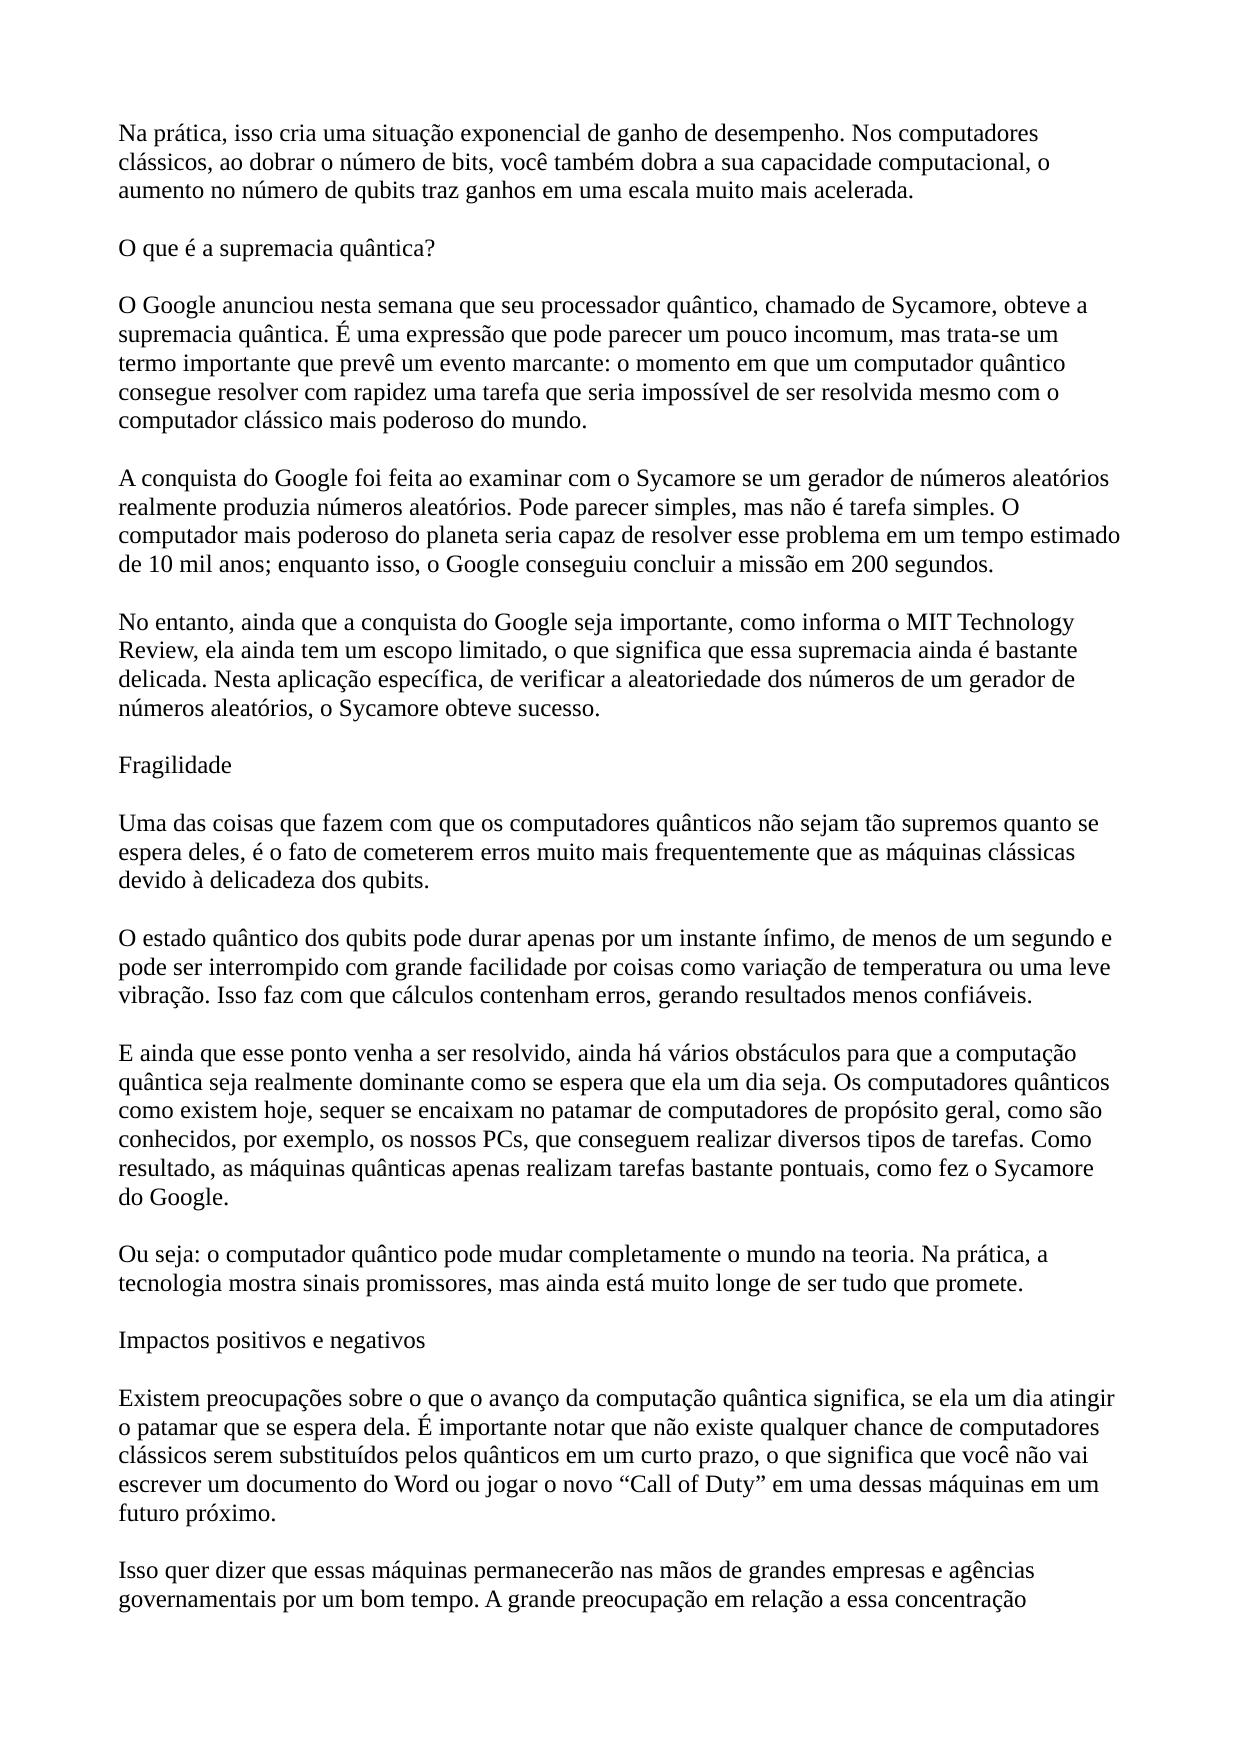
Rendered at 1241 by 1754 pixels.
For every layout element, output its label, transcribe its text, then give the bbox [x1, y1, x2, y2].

text Ou seja: o computador quântico pode mudar completamente o mundo na teoria. Na prática, a tecnologia mostra sinais promissores, mas ainda está muito longe de ser tudo que promete. [118, 1239, 1122, 1297]
text Impactos positivos e negativos [118, 1326, 1122, 1354]
text O que é a supremacia quântica? [118, 233, 1122, 262]
text Existem preocupações sobre o que o avanço da computação quântica significa, se ela um dia atingir o patamar que se espera dela. É importante notar que não existe qualquer chance de computadores clássicos serem substituídos pelos quânticos em um curto prazo, o que significa que você não vai escrever um documento do Word ou jogar o novo “Call of Duty” em uma dessas máquinas em um futuro próximo. [118, 1383, 1122, 1527]
text Uma das coisas que fazem com que os computadores quânticos não sejam tão supremos quanto se espera deles, é o fato de cometerem erros muito mais frequentemente que as máquinas clássicas devido à delicadeza dos qubits. [118, 808, 1122, 894]
text E ainda que esse ponto venha a ser resolvido, ainda há vários obstáculos para que a computação quântica seja realmente dominante como se espera que ela um dia seja. Os computadores quânticos como existem hoje, sequer se encaixam no patamar de computadores de propósito geral, como são conhecidos, por exemplo, os nossos PCs, que conseguem realizar diversos tipos de tarefas. Como resultado, as máquinas quânticas apenas realizam tarefas bastante pontuais, como fez o Sycamore do Google. [118, 1038, 1122, 1211]
text O Google anunciou nesta semana que seu processador quântico, chamado de Sycamore, obteve a supremacia quântica. É uma expressão que pode parecer um pouco incomum, mas trata-se um termo importante que prevê um evento marcante: o momento em que um computador quântico consegue resolver com rapidez uma tarefa que seria impossível de ser resolvida mesmo com o computador clássico mais poderoso do mundo. [118, 291, 1122, 434]
text No entanto, ainda que a conquista do Google seja importante, como informa o MIT Technology Review, ela ainda tem um escopo limitado, o que significa que essa supremacia ainda é bastante delicada. Nesta aplicação específica, de verificar a aleatoriedade dos números de um gerador de números aleatórios, o Sycamore obteve sucesso. [118, 607, 1122, 722]
text Fragilidade [118, 751, 1122, 779]
text O estado quântico dos qubits pode durar apenas por um instante ínfimo, de menos de um segundo e pode ser interrompido com grande facilidade por coisas como variação de temperatura ou uma leve vibração. Isso faz com que cálculos contenham erros, gerando resultados menos confiáveis. [118, 923, 1122, 1009]
text Na prática, isso cria uma situação exponencial de ganho de desempenho. Nos computadores clássicos, ao dobrar o número de bits, você também dobra a sua capacidade computacional, o aumento no número de qubits traz ganhos em uma escala muito mais acelerada. [118, 118, 1122, 204]
text Isso quer dizer que essas máquinas permanecerão nas mãos de grandes empresas e agências governamentais por um bom tempo. A grande preocupação em relação a essa concentração [118, 1556, 1122, 1613]
text A conquista do Google foi feita ao examinar com o Sycamore se um gerador de números aleatórios realmente produzia números aleatórios. Pode parecer simples, mas não é tarefa simples. O computador mais poderoso do planeta seria capaz de resolver esse problema em um tempo estimado de 10 mil anos; enquanto isso, o Google conseguiu concluir a missão em 200 segundos. [118, 463, 1122, 578]
